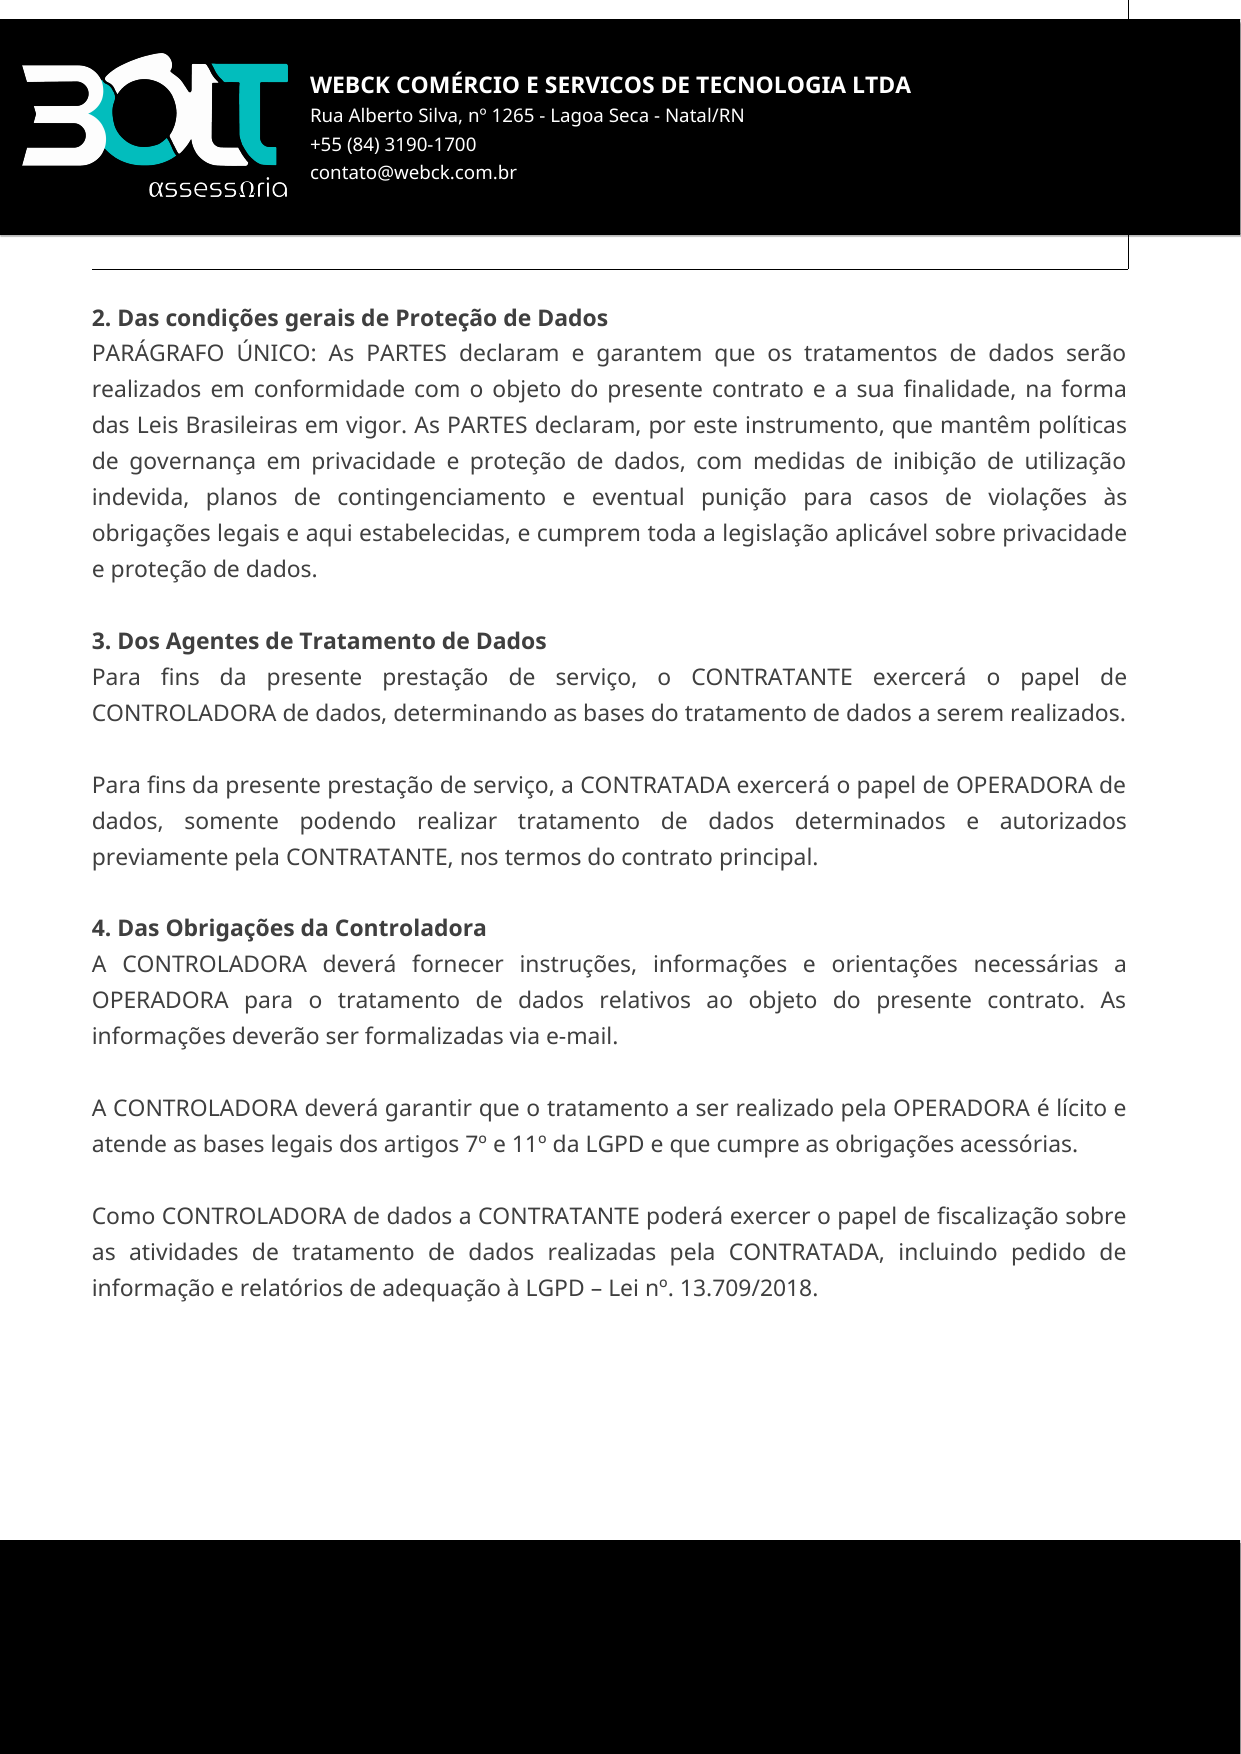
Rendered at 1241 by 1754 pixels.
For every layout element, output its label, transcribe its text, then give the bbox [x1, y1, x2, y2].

text 2. Das condições gerais de Proteção de Dados [92, 301, 1128, 333]
text A CONTROLADORA deverá fornecer instruções, informações e orientações necessárias a OPERADORA para o tratamento de dados relativos ao objeto do presente contrato. As informações deverão ser formalizadas via e-mail. [92, 948, 1128, 1051]
text Para fins da presente prestação de serviço, a CONTRATADA exercerá o papel de OPERADORA de dados, somente podendo realizar tratamento de dados determinados e autorizados previamente pela CONTRATANTE, nos termos do contrato principal. [92, 769, 1128, 872]
text 4. Das Obrigações da Controladora [92, 912, 1128, 944]
text Como CONTROLADORA de dados a CONTRATANTE poderá exercer o papel de fiscalização sobre as atividades de tratamento de dados realizadas pela CONTRATADA, incluindo pedido de informação e relatórios de adequação à LGPD – Lei nº. 13.709/2018. [92, 1200, 1128, 1303]
text A CONTROLADORA deverá garantir que o tratamento a ser realizado pela OPERADORA é lícito e atende as bases legais dos artigos 7º e 11º da LGPD e que cumpre as obrigações acessórias. [92, 1092, 1128, 1159]
text PARÁGRAFO ÚNICO: As PARTES declaram e garantem que os tratamentos de dados serão realizados em conformidade com o objeto do presente contrato e a sua finalidade, na forma das Leis Brasileiras em vigor. As PARTES declaram, por este instrumento, que mantêm políticas de governança em privacidade e proteção de dados, com medidas de inibição de utilização indevida, planos de contingenciamento e eventual punição para casos de violações às obrigações legais e aqui estabelecidas, e cumprem toda a legislação aplicável sobre privacidade e proteção de dados. [92, 337, 1128, 584]
text Para fins da presente prestação de serviço, o CONTRATANTE exercerá o papel de CONTROLADORA de dados, determinando as bases do tratamento de dados a serem realizados. [92, 661, 1128, 728]
text 3. Dos Agentes de Tratamento de Dados [92, 625, 1128, 656]
